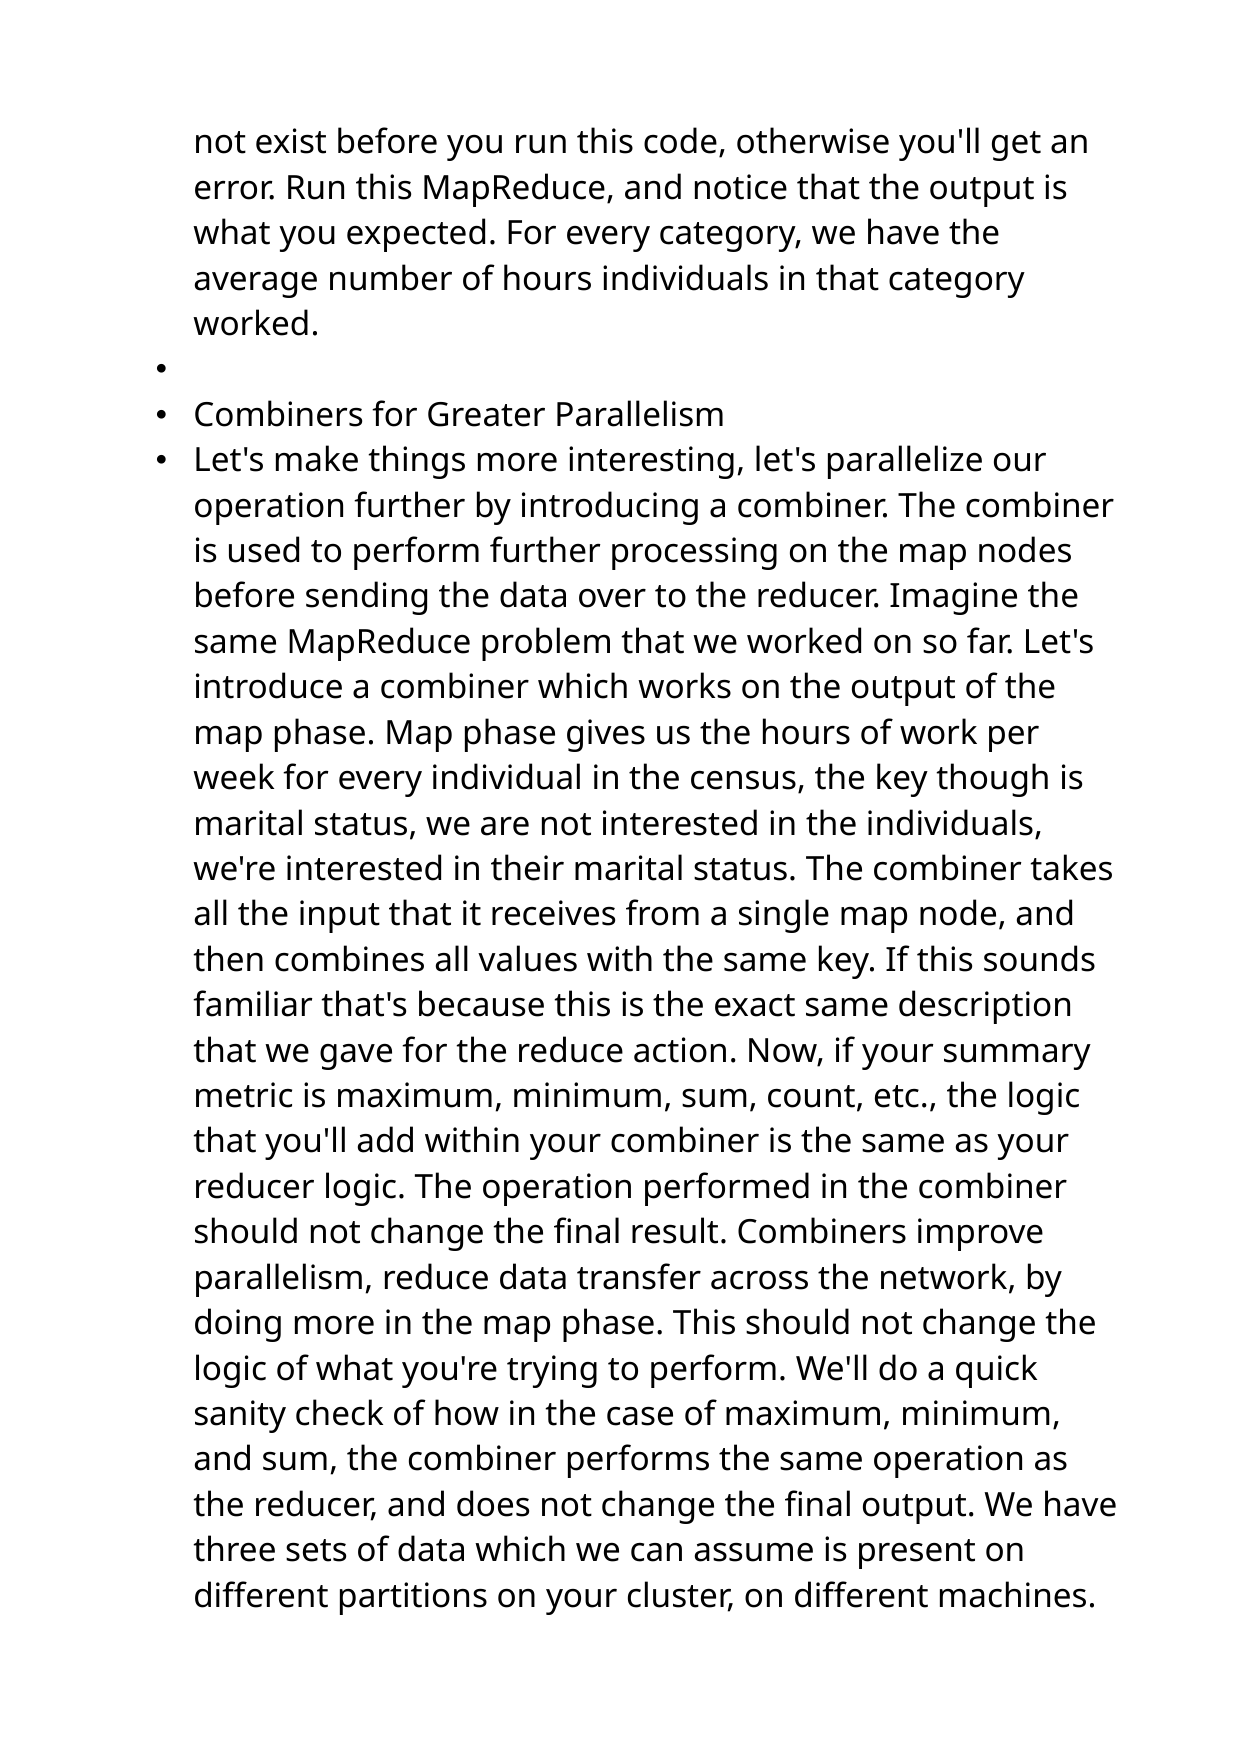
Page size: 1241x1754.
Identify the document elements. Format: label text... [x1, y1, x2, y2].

list Let's make things more interesting, let's parallelize our operation further by introducing a combiner. The combiner is used to perform further processing on the map nodes before sending the data over to the reducer. Imagine the same MapReduce problem that we worked on so far. Let's introduce a combiner which works on the output of the map phase. Map phase gives us the hours of work per week for every individual in the census, the key though is marital status, we are not interested in the individuals, we're interested in their marital status. The combiner takes all the input that it receives from a single map node, and then combines all values with the same key. If this sounds familiar that's because this is the exact same description that we gave for the reduce action. Now, if your summary metric is maximum, minimum, sum, count, etc., the logic that you'll add within your combiner is the same as your reducer logic. The operation performed in the combiner should not change the final result. Combiners improve parallelism, reduce data transfer across the network, by doing more in the map phase. This should not change the logic of what you're trying to perform. We'll do a quick sanity check of how in the case of maximum, minimum, and sum, the combiner performs the same operation as the reducer, and does not change the final output. We have three sets of data which we can assume is present on different partitions on your cluster, on different machines. [156, 436, 1122, 1617]
list not exist before you run this code, otherwise you'll get an error. Run this MapReduce, and notice that the output is what you expected. For every category, we have the average number of hours individuals in that category worked. [156, 118, 1122, 345]
list Combiners for Greater Parallelism [156, 391, 1122, 436]
